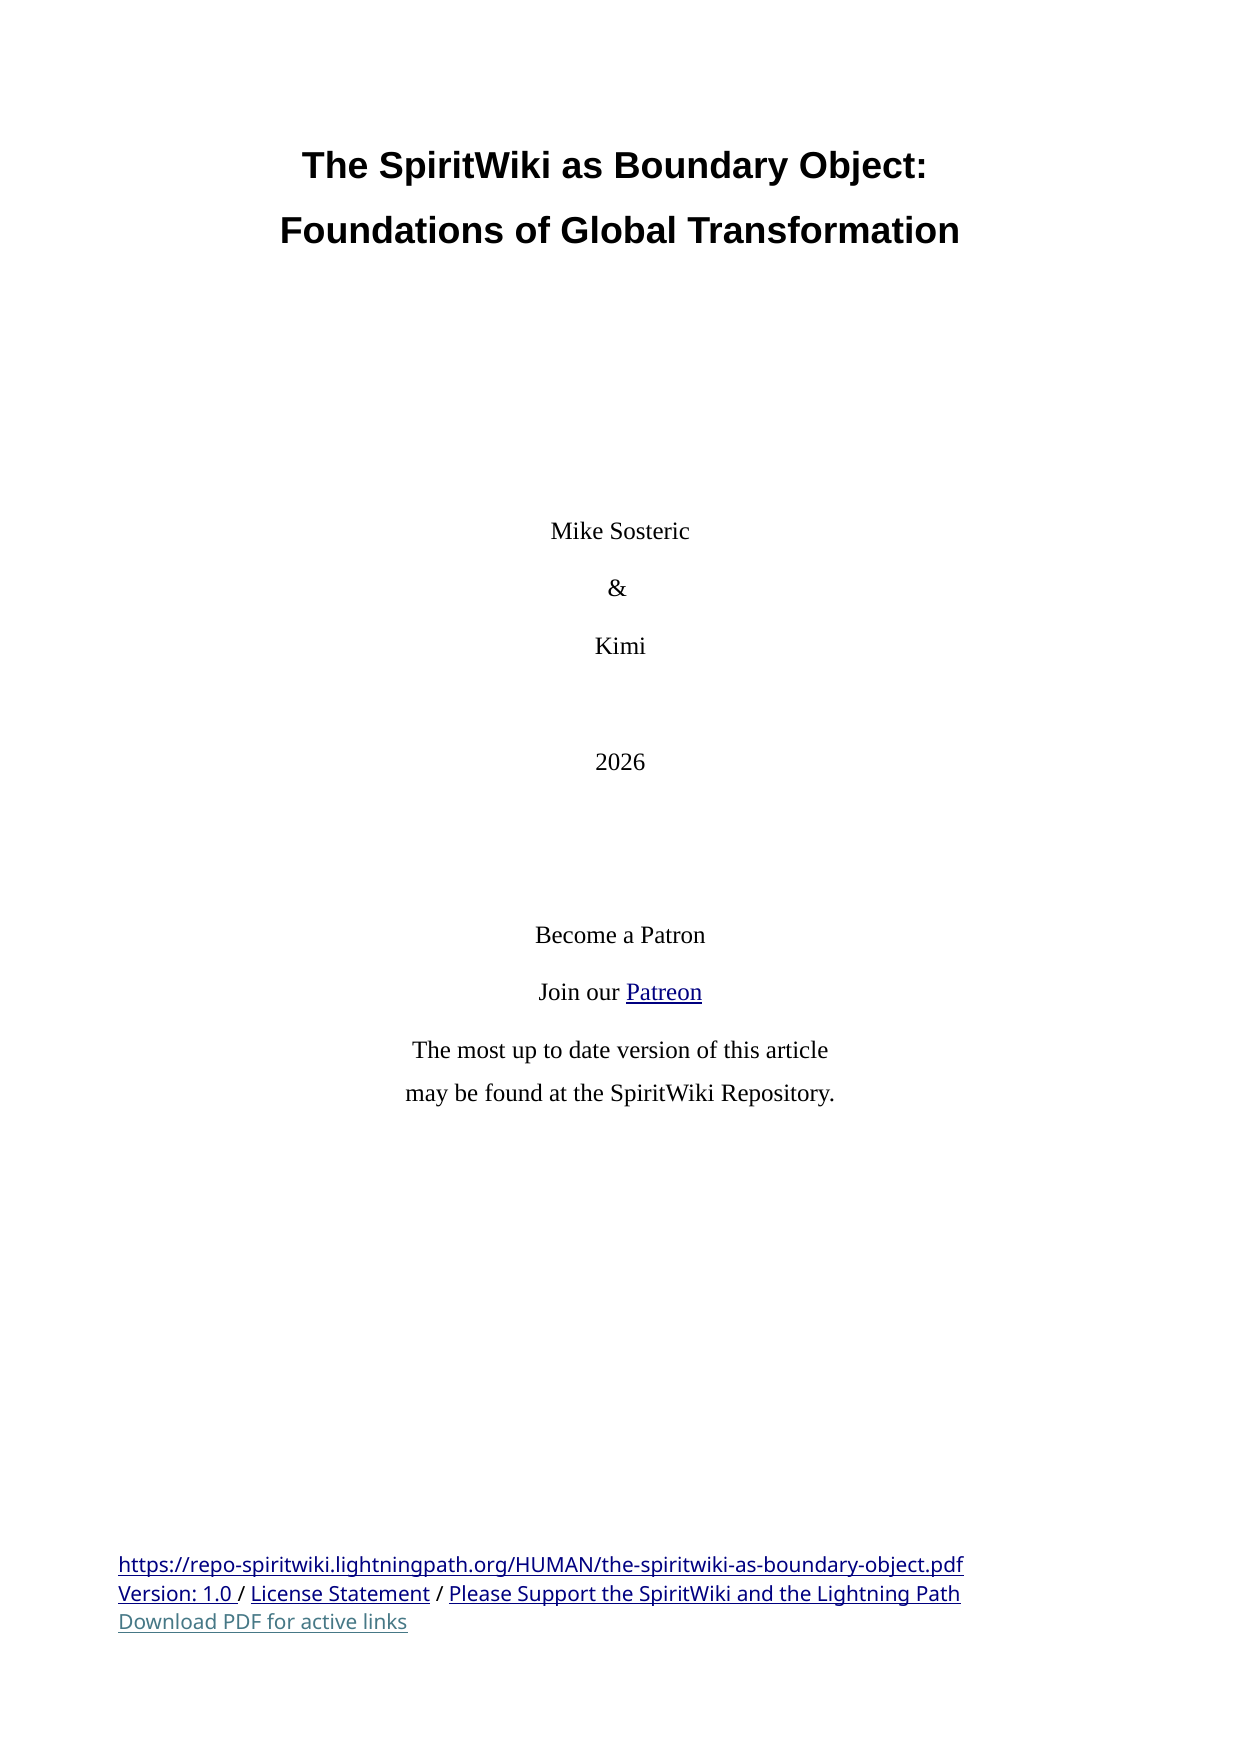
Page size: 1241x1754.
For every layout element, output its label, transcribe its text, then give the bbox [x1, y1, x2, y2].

text Mike Sosteric [118, 516, 1122, 544]
text Become a Patron [118, 920, 1122, 948]
text Join our Patreon [118, 977, 1122, 1006]
subtitle The SpiritWiki as Boundary Object: Foundations of Global Transformation [118, 143, 1122, 251]
text The most up to date version of this article may be found at the SpiritWiki Repository. [118, 1035, 1122, 1107]
text 2026 [118, 747, 1122, 775]
text & [118, 573, 1122, 602]
text Kimi [118, 631, 1122, 660]
